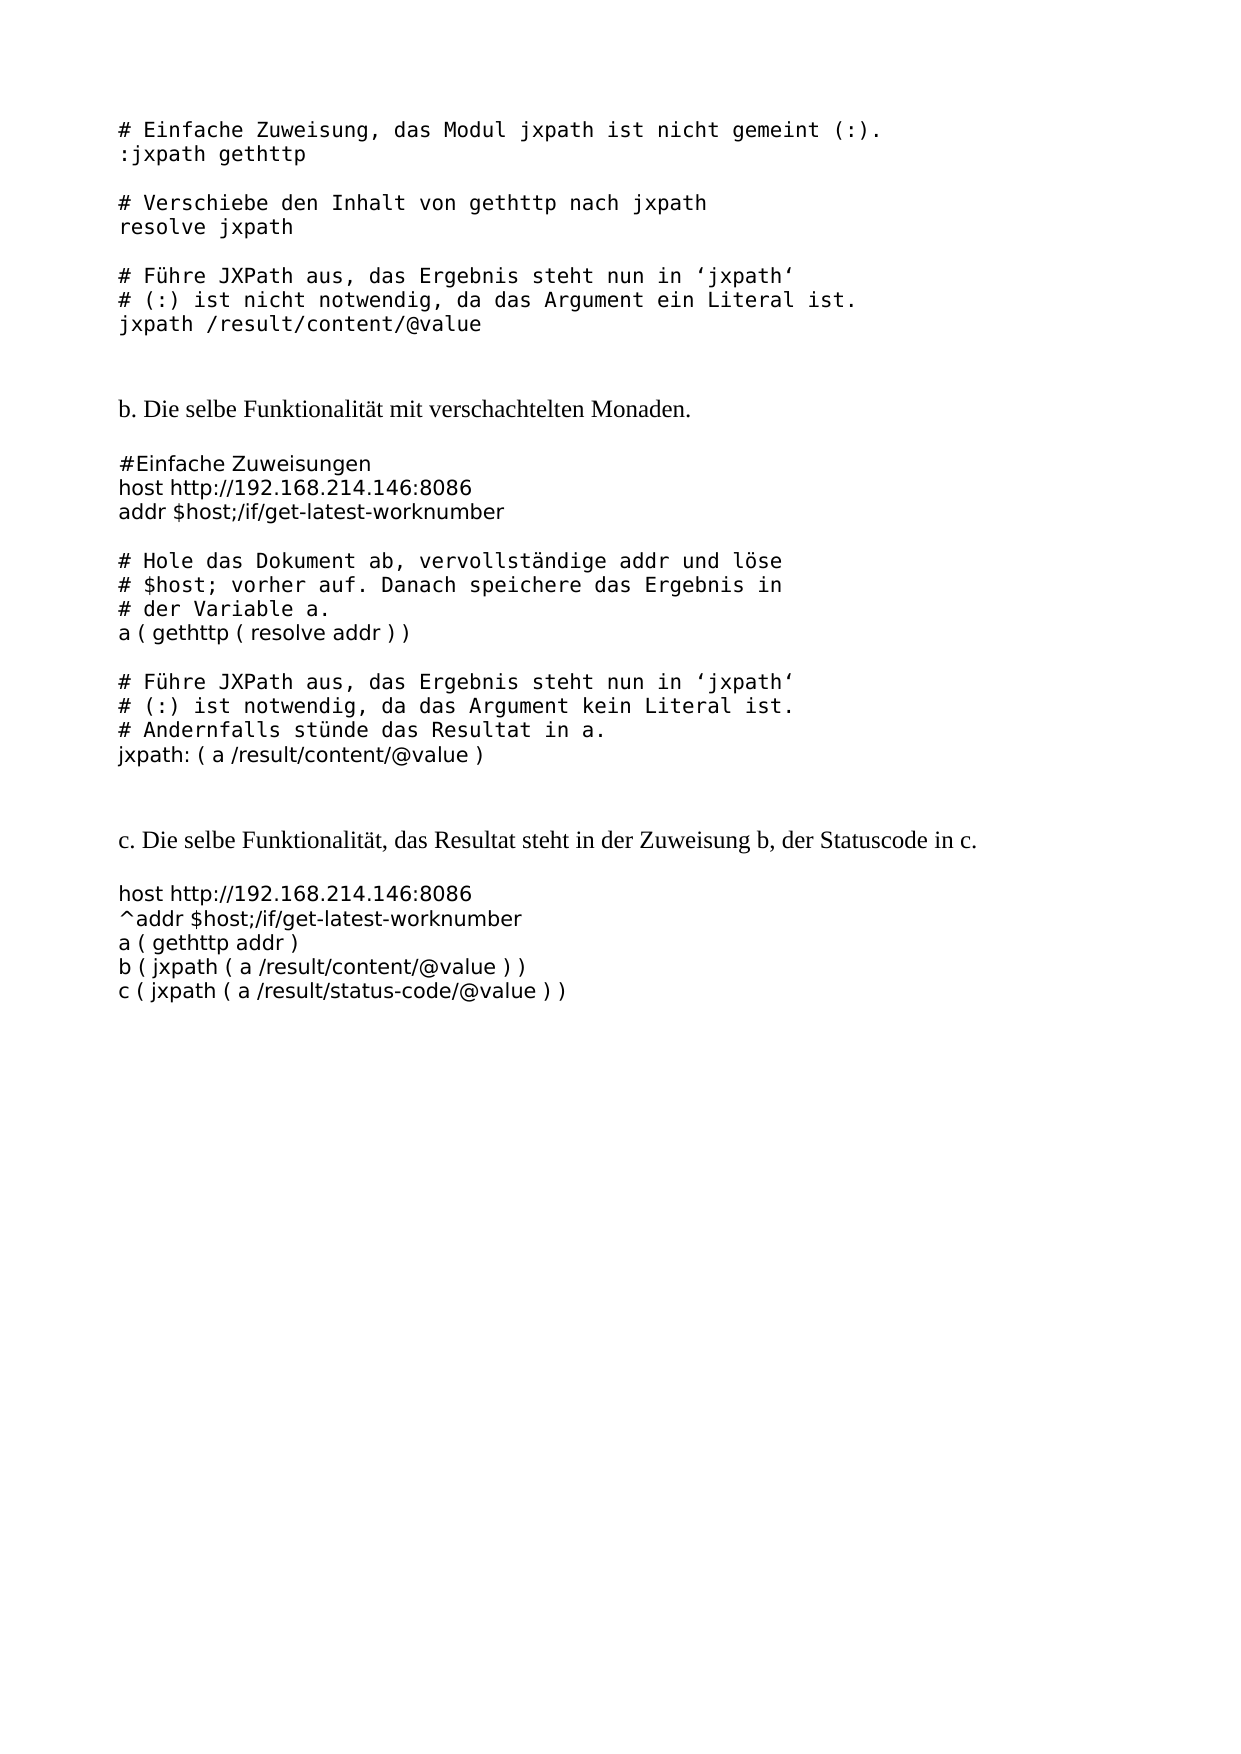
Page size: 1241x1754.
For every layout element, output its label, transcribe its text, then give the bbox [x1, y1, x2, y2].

text b ( jxpath ( a /result/content/@value ) ) [118, 955, 1122, 979]
text # (:) ist nicht notwendig, da das Argument ein Literal ist. [118, 288, 1122, 312]
text a ( gethttp addr ) [118, 931, 1122, 955]
text resolve jxpath [118, 215, 1122, 239]
text addr $host;/if/get-latest-worknumber [118, 500, 1122, 524]
text # Verschiebe den Inhalt von gethttp nach jxpath [118, 191, 1122, 215]
text # $host; vorher auf. Danach speichere das Ergebnis in [118, 573, 1122, 597]
text ^addr $host;/if/get-latest-worknumber [118, 907, 1122, 931]
text jxpath /result/content/@value [118, 312, 1122, 337]
text c ( jxpath ( a /result/status-code/@value ) ) [118, 979, 1122, 1004]
text a ( gethttp ( resolve addr ) ) [118, 621, 1122, 646]
text #Einfache Zuweisungen [118, 452, 1122, 476]
text # Führe JXPath aus, das Ergebnis steht nun in ‘jxpath‘ [118, 264, 1122, 288]
text :jxpath gethttp [118, 142, 1122, 167]
text host http://192.168.214.146:8086 [118, 882, 1122, 907]
text host http://192.168.214.146:8086 [118, 476, 1122, 500]
text # Einfache Zuweisung, das Modul jxpath ist nicht gemeint (:). [118, 118, 1122, 142]
text jxpath: ( a /result/content/@value ) [118, 743, 1122, 767]
text # der Variable a. [118, 597, 1122, 621]
text # Führe JXPath aus, das Ergebnis steht nun in ‘jxpath‘ [118, 670, 1122, 694]
text # Hole das Dokument ab, vervollständige addr und löse [118, 549, 1122, 573]
text # Andernfalls stünde das Resultat in a. [118, 718, 1122, 743]
text c. Die selbe Funktionalität, das Resultat steht in der Zuweisung b, der Statuscode in c. [118, 825, 1122, 854]
text b. Die selbe Funktionalität mit verschachtelten Monaden. [118, 394, 1122, 423]
text # (:) ist notwendig, da das Argument kein Literal ist. [118, 694, 1122, 718]
